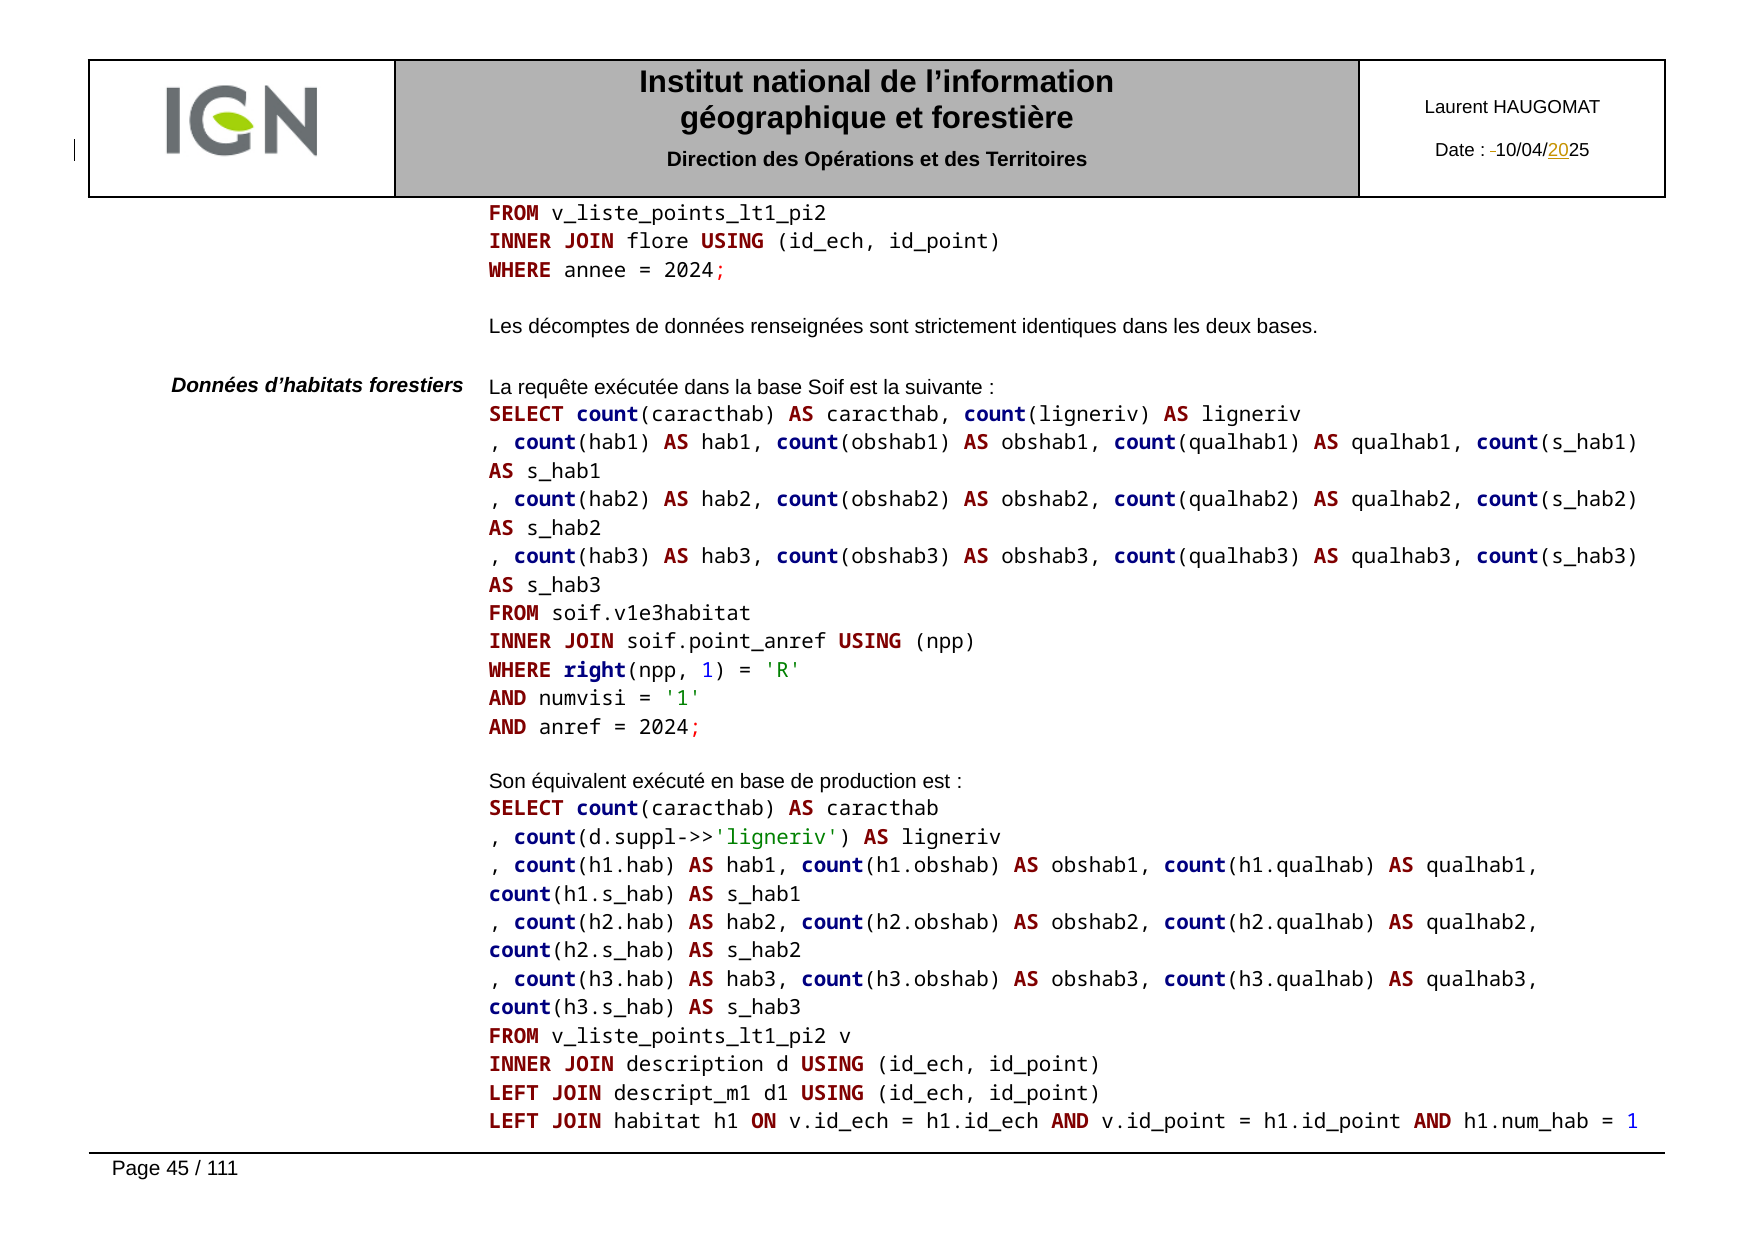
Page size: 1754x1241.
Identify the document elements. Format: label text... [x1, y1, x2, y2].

table_cell [89, 198, 483, 372]
table_cell Données d’habitats forestiers [89, 372, 483, 1141]
table_cell FROM v_liste_points_lt1_pi2 INNER JOIN flore USING (id_ech, id_point) WHERE annee = 2024; Les décomptes de données renseignées sont strictement identiques dans les deux bases. [483, 198, 1665, 372]
table_cell La requête exécutée dans la base Soif est la suivante : SELECT count(caracthab) AS caracthab, count(ligneriv) AS ligneriv , count(hab1) AS hab1, count(obshab1) AS obshab1, count(qualhab1) AS qualhab1, count(s_hab1) AS s_hab1 , count(hab2) AS hab2, count(obshab2) AS obshab2, count(qualhab2) AS qualhab2, count(s_hab2) AS s_hab2 , count(hab3) AS hab3, count(obshab3) AS obshab3, count(qualhab3) AS qualhab3, count(s_hab3) AS s_hab3 FROM soif.v1e3habitat INNER JOIN soif.point_anref USING (npp) WHERE right(npp, 1) = 'R' AND numvisi = '1' AND anref = 2024; Son équivalent exécuté en base de production est : SELECT count(caracthab) AS caracthab , count(d.suppl->>'ligneriv') AS ligneriv , count(h1.hab) AS hab1, count(h1.obshab) AS obshab1, count(h1.qualhab) AS qualhab1, count(h1.s_hab) AS s_hab1 , count(h2.hab) AS hab2, count(h2.obshab) AS obshab2, count(h2.qualhab) AS qualhab2, count(h2.s_hab) AS s_hab2 , count(h3.hab) AS hab3, count(h3.obshab) AS obshab3, count(h3.qualhab) AS qualhab3, count(h3.s_hab) AS s_hab3 FROM v_liste_points_lt1_pi2 v INNER JOIN description d USING (id_ech, id_point) LEFT JOIN descript_m1 d1 USING (id_ech, id_point) LEFT JOIN habitat h1 ON v.id_ech = h1.id_ech AND v.id_point = h1.id_point AND h1.num_hab = 1 [483, 372, 1665, 1141]
picture [141, 62, 343, 180]
